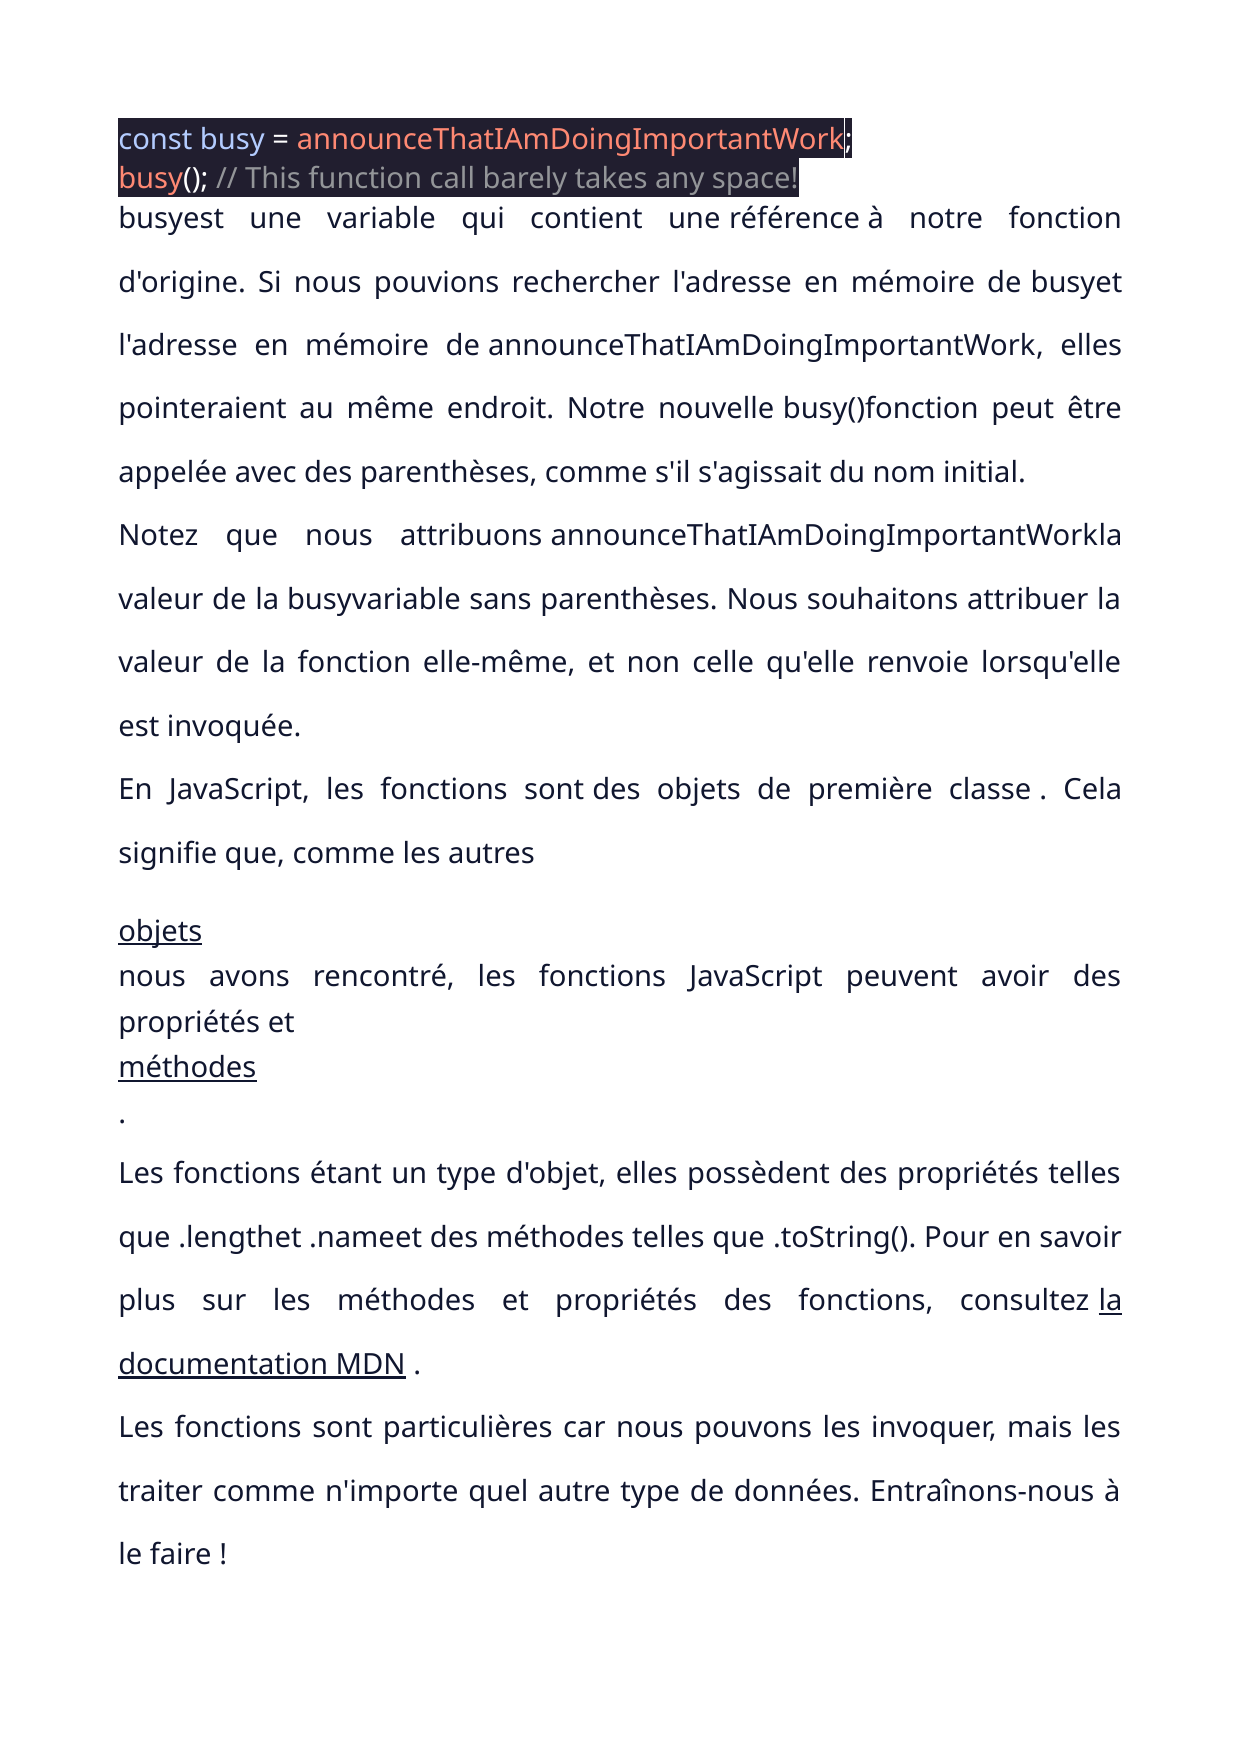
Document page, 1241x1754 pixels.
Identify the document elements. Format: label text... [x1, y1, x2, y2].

text En JavaScript, les fonctions sont des objets de première classe . Cela signifie que, comme les autres [118, 768, 1122, 872]
text objets [118, 910, 1122, 949]
text Les fonctions étant un type d'objet, elles possèdent des propriétés telles que .lengthet .nameet des méthodes telles que .toString(). Pour en savoir plus sur les méthodes et propriétés des fonctions, consultez la documentation MDN . [118, 1153, 1122, 1383]
text méthodes [118, 1047, 1122, 1086]
text busy(); // This function call barely takes any space! [118, 158, 1122, 197]
text Notez que nous attribuons announceThatIAmDoingImportantWorkla valeur de la busyvariable sans parenthèses. Nous souhaitons attribuer la valeur de la fonction elle-même, et non celle qu'elle renvoie lorsqu'elle est invoquée. [118, 515, 1122, 745]
text busyest une variable qui contient une référence à notre fonction d'origine. Si nous pouvions rechercher l'adresse en mémoire de busyet l'adresse en mémoire de announceThatIAmDoingImportantWork, elles pointeraient au même endroit. Notre nouvelle busy()fonction peut être appelée avec des parenthèses, comme s'il s'agissait du nom initial. [118, 197, 1122, 491]
text nous avons rencontré, les fonctions JavaScript peuvent avoir des propriétés et [118, 956, 1122, 1041]
text . [118, 1092, 1122, 1132]
text Les fonctions sont particulières car nous pouvons les invoquer, mais les traiter comme n'importe quel autre type de données. Entraînons-nous à le faire ! [118, 1406, 1122, 1573]
text const busy = announceThatIAmDoingImportantWork; [118, 118, 1122, 158]
